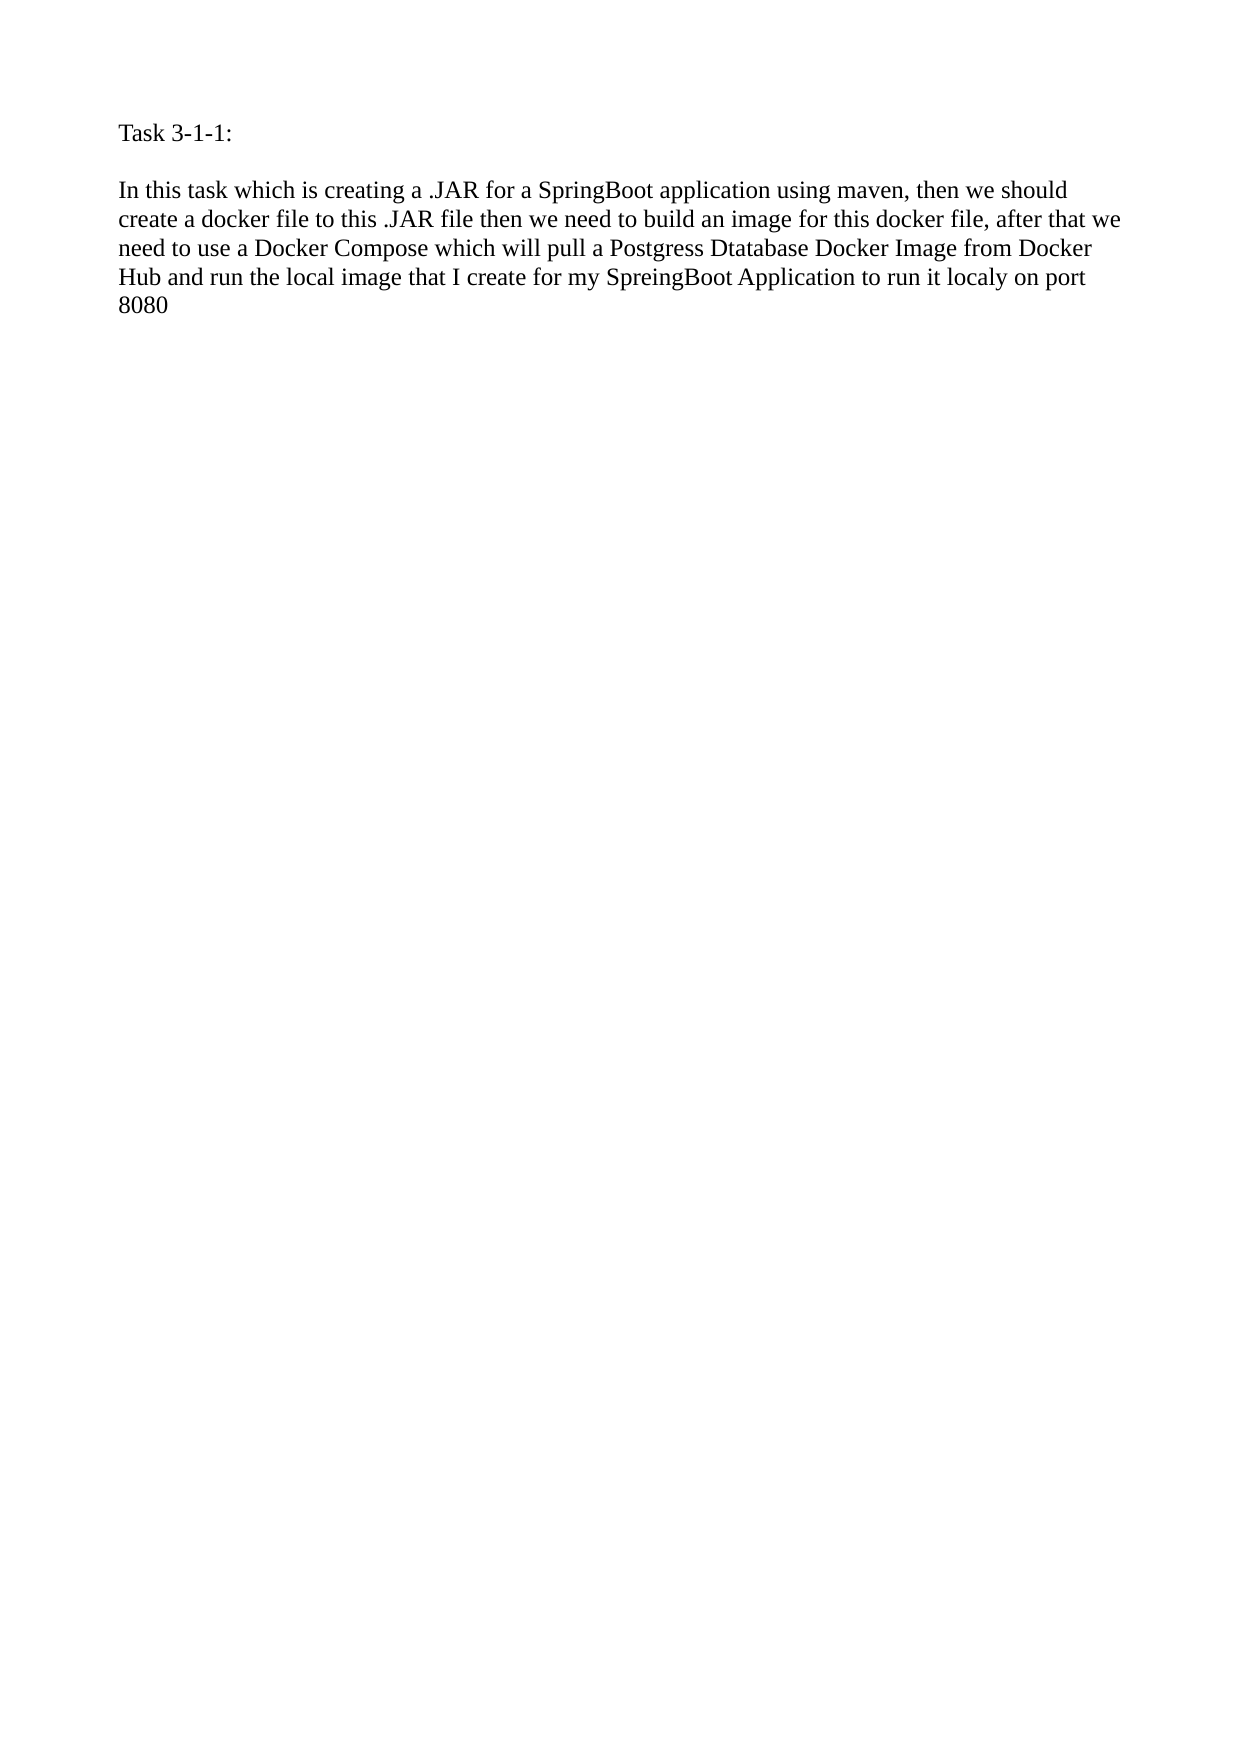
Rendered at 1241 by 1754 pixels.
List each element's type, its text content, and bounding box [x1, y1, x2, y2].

text Task 3-1-1: [118, 118, 1122, 147]
text In this task which is creating a .JAR for a SpringBoot application using maven, then we should create a docker file to this .JAR file then we need to build an image for this docker file, after that we need to use a Docker Compose which will pull a Postgress Dtatabase Docker Image from Docker Hub and run the local image that I create for my SpreingBoot Application to run it localy on port 8080 [118, 176, 1122, 319]
